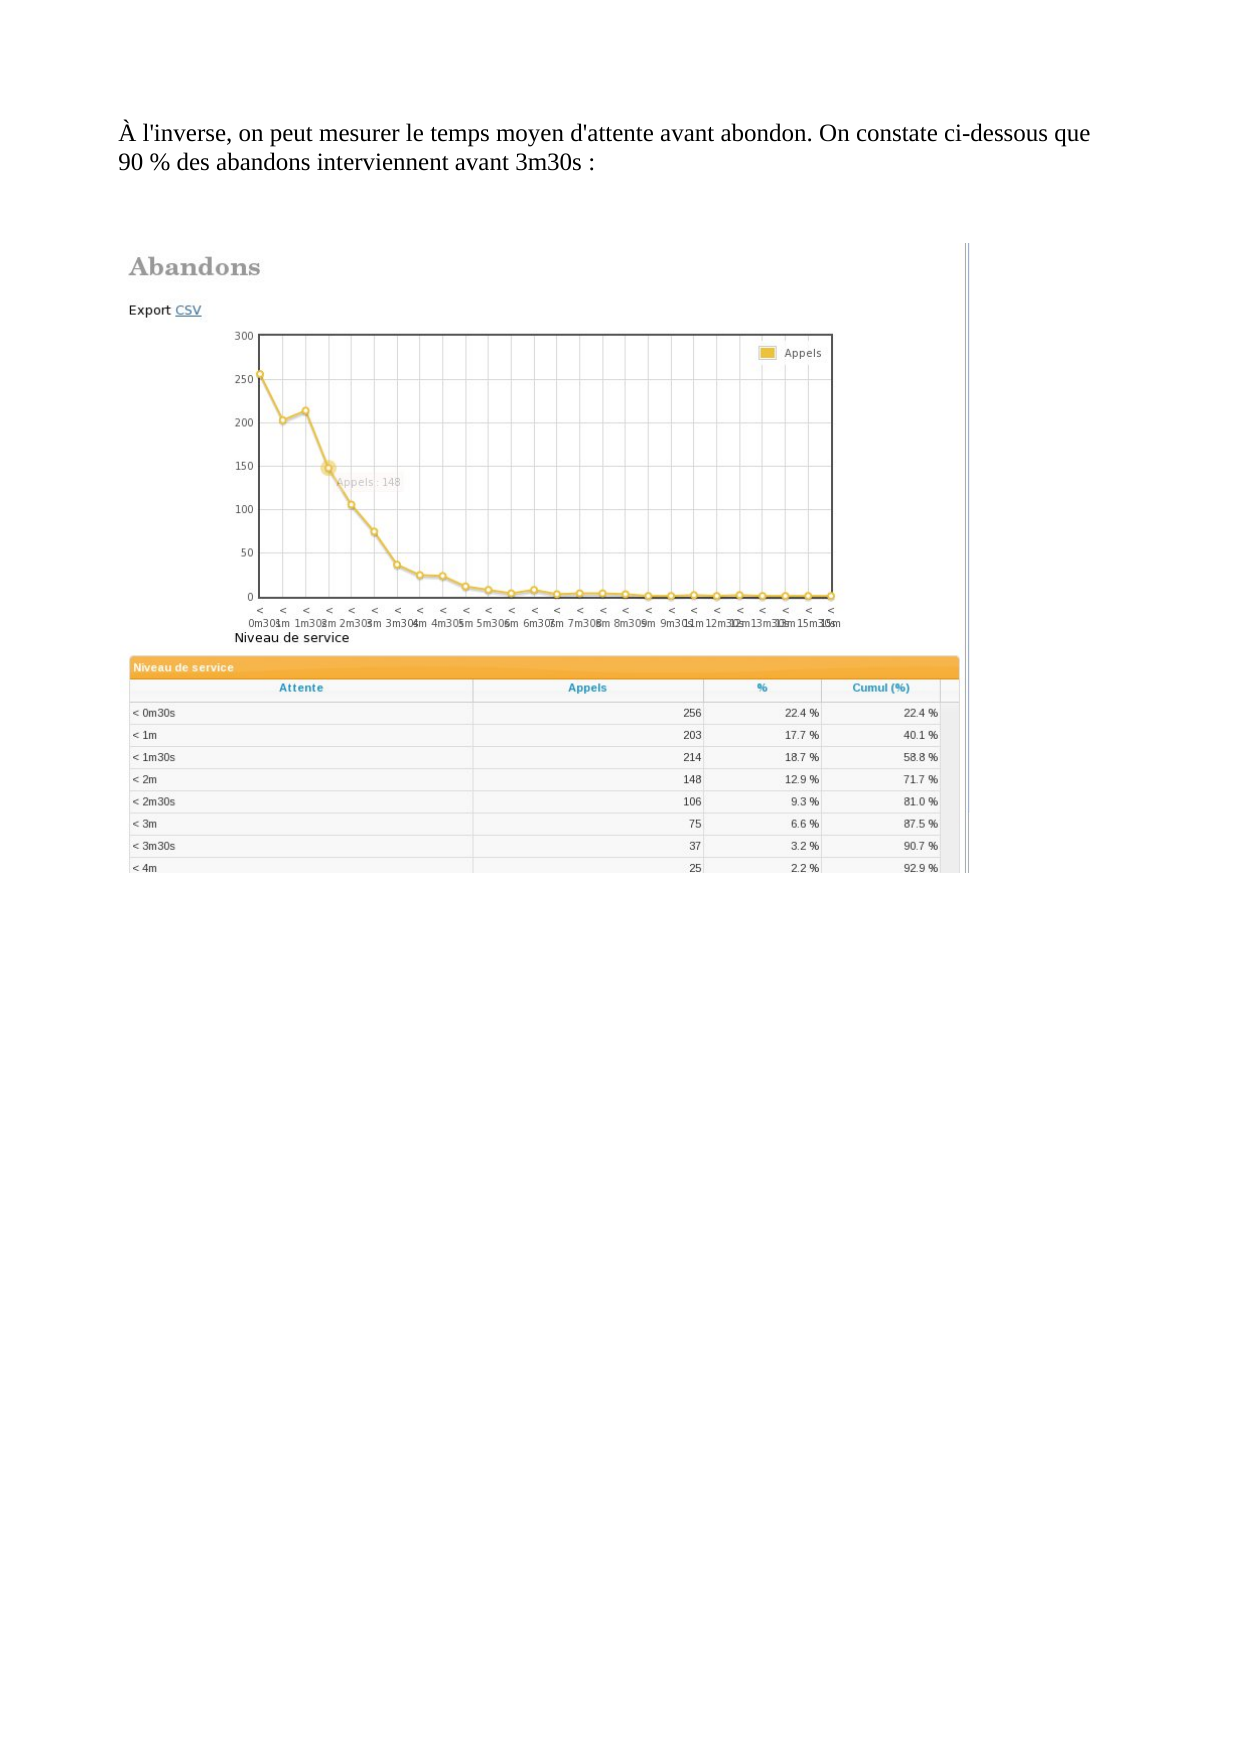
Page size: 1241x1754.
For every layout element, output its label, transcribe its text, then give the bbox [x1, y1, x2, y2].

text À l'inverse, on peut mesurer le temps moyen d'attente avant abondon. On constate ci-dessous que 90 % des abandons interviennent avant 3m30s : [118, 118, 1122, 176]
picture [119, 243, 970, 873]
